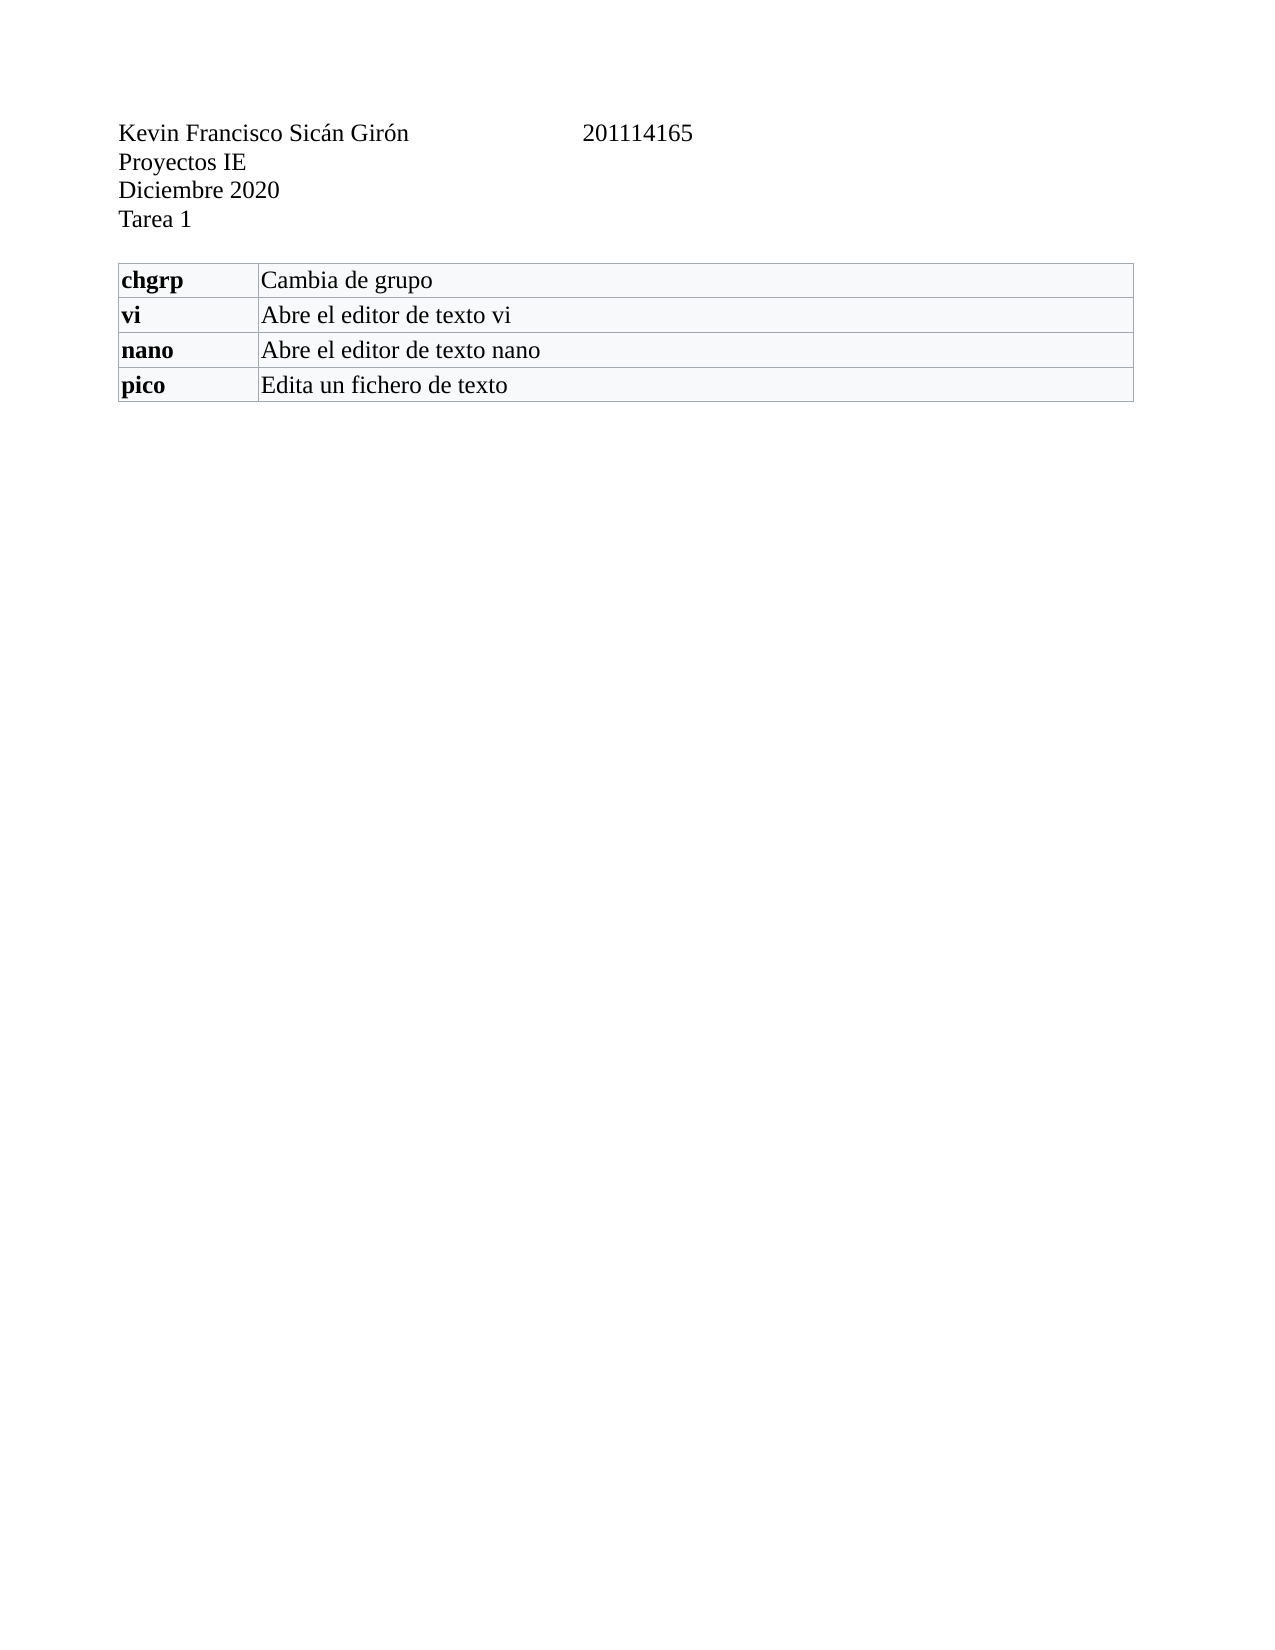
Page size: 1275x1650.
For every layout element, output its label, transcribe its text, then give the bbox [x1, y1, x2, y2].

table_cell pico [119, 368, 258, 401]
table_cell vi [119, 298, 258, 332]
table_cell Abre el editor de texto nano [259, 333, 1133, 367]
table_cell Abre el editor de texto vi [259, 298, 1133, 332]
table_cell Cambia de grupo [259, 264, 1133, 297]
table_cell Edita un fichero de texto [259, 368, 1133, 401]
table_cell chgrp [119, 264, 258, 297]
table_cell nano [119, 333, 258, 367]
